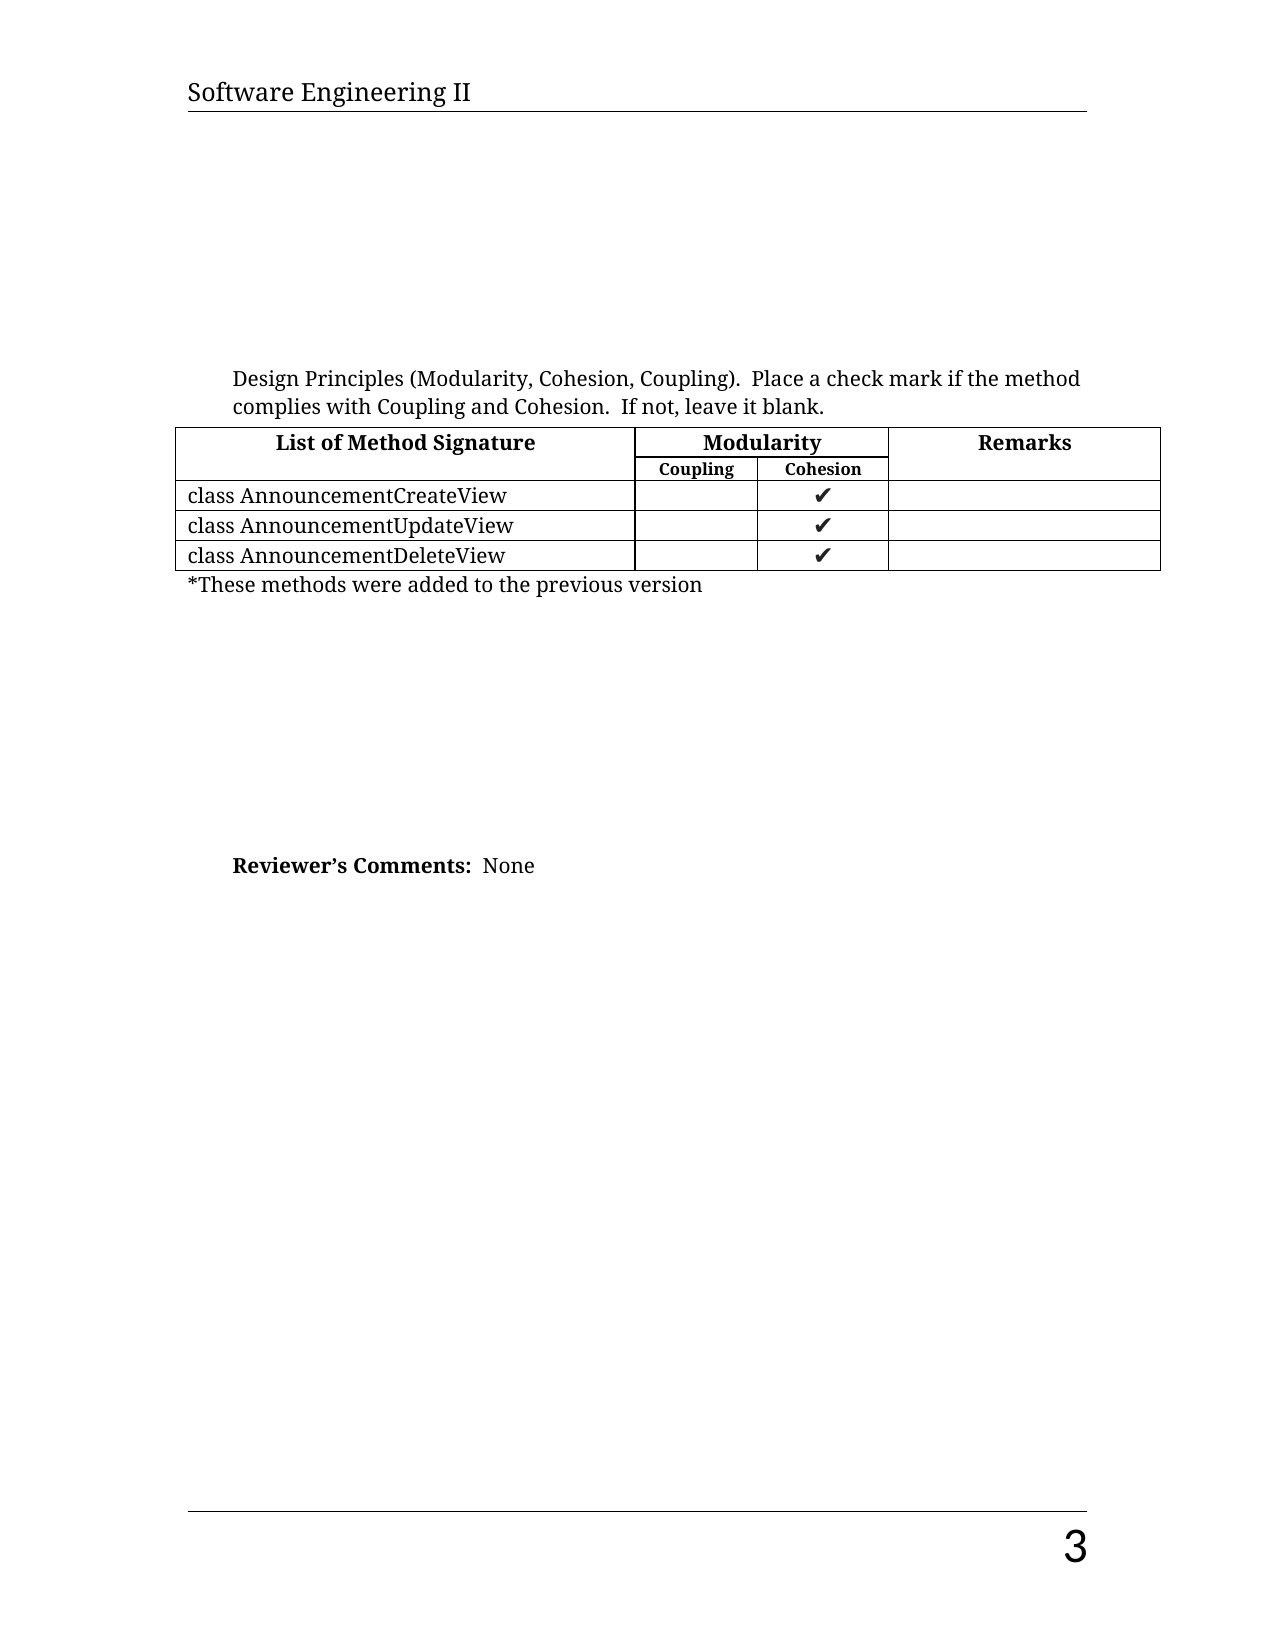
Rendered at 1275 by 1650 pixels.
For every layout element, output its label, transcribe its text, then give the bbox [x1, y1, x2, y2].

table_cell [636, 541, 757, 569]
subtitle Design Principles (Modularity, Cohesion, Coupling). Place a check mark if the method complies with Coupling and Cohesion. If not, leave it blank. [187, 364, 1087, 421]
table_cell Coupling [636, 458, 757, 480]
table_cell [636, 481, 757, 510]
table_cell ✔ [758, 481, 888, 510]
table_cell [889, 511, 1160, 540]
table_header Remarks [889, 428, 1160, 480]
subtitle Reviewer’s Comments: None [187, 851, 1087, 918]
table_cell ✔ [758, 541, 888, 569]
table_cell class AnnouncementCreateView [176, 481, 634, 510]
text *These methods were added to the previous version [187, 571, 1087, 599]
table_header Modularity [636, 428, 888, 456]
table_cell [889, 481, 1160, 510]
table_cell ✔ [758, 511, 888, 540]
table_cell [636, 511, 757, 540]
table_header List of Method Signature [176, 428, 634, 480]
table_cell Cohesion [758, 458, 888, 480]
table_cell [889, 541, 1160, 569]
table_cell class AnnouncementDeleteView [176, 541, 634, 569]
table_cell class AnnouncementUpdateView [176, 511, 634, 540]
